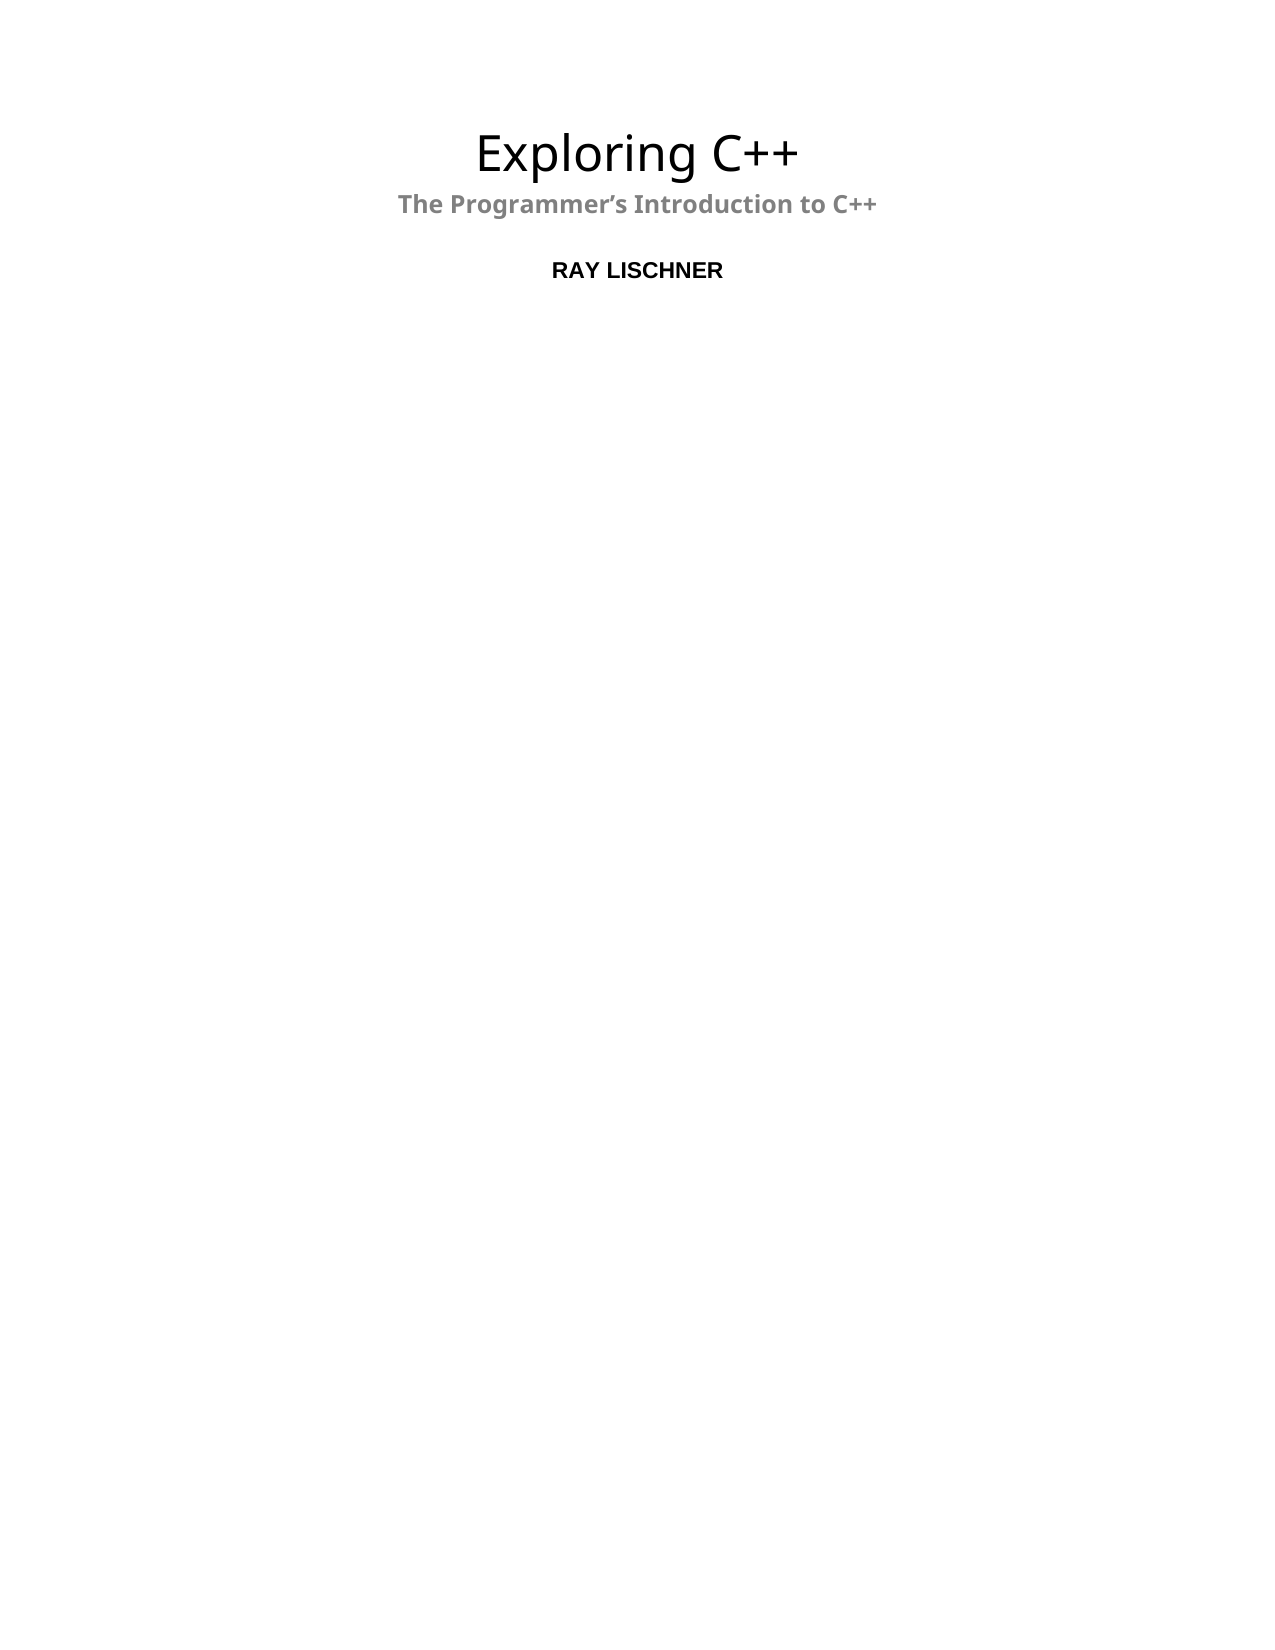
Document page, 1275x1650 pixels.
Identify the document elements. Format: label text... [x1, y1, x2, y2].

subtitle The Programmer’s Introduction to C++ [118, 186, 1157, 220]
title Exploring C++ [118, 118, 1157, 186]
text Ray Lischner [118, 258, 1157, 283]
